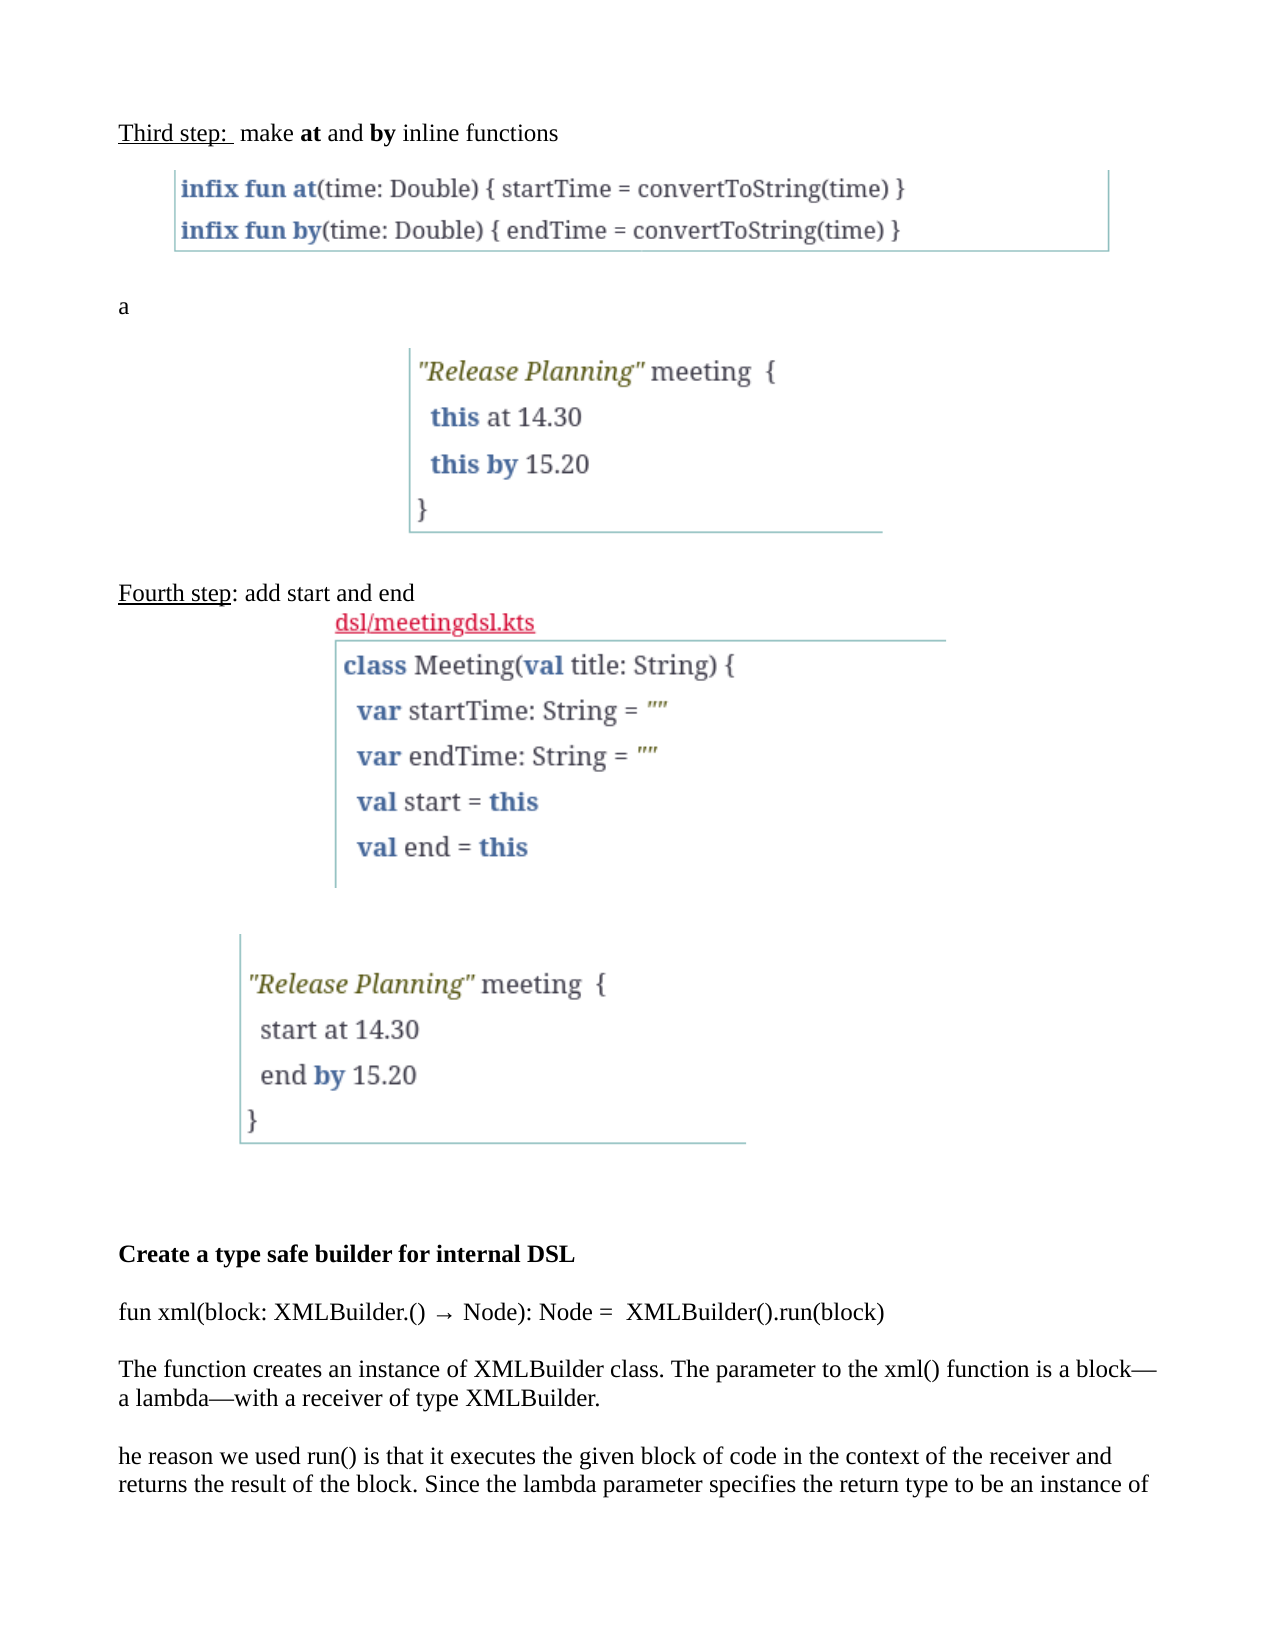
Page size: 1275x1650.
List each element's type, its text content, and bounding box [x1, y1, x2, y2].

text Third step: make at and by inline functions [118, 118, 1157, 147]
text The function creates an instance of XMLBuilder class. The parameter to the xml() function is a block—a lambda—with a receiver of type XMLBuilder. [118, 1354, 1157, 1412]
picture [127, 170, 1167, 262]
text Fourth step: add start and end [118, 578, 1157, 607]
text fun xml(block: XMLBuilder.() → Node): Node = XMLBuilder().run(block) [118, 1297, 1157, 1326]
text Create a type safe builder for internal DSL [118, 1239, 1157, 1268]
picture [163, 934, 747, 1149]
text a [118, 291, 1157, 319]
text he reason we used run() is that it executes the given block of code in the context of the receiver and returns the result of the block​. Since the lambda parameter specifies the return type to be an instance of [118, 1441, 1157, 1498]
picture [392, 348, 883, 538]
picture [282, 612, 947, 888]
